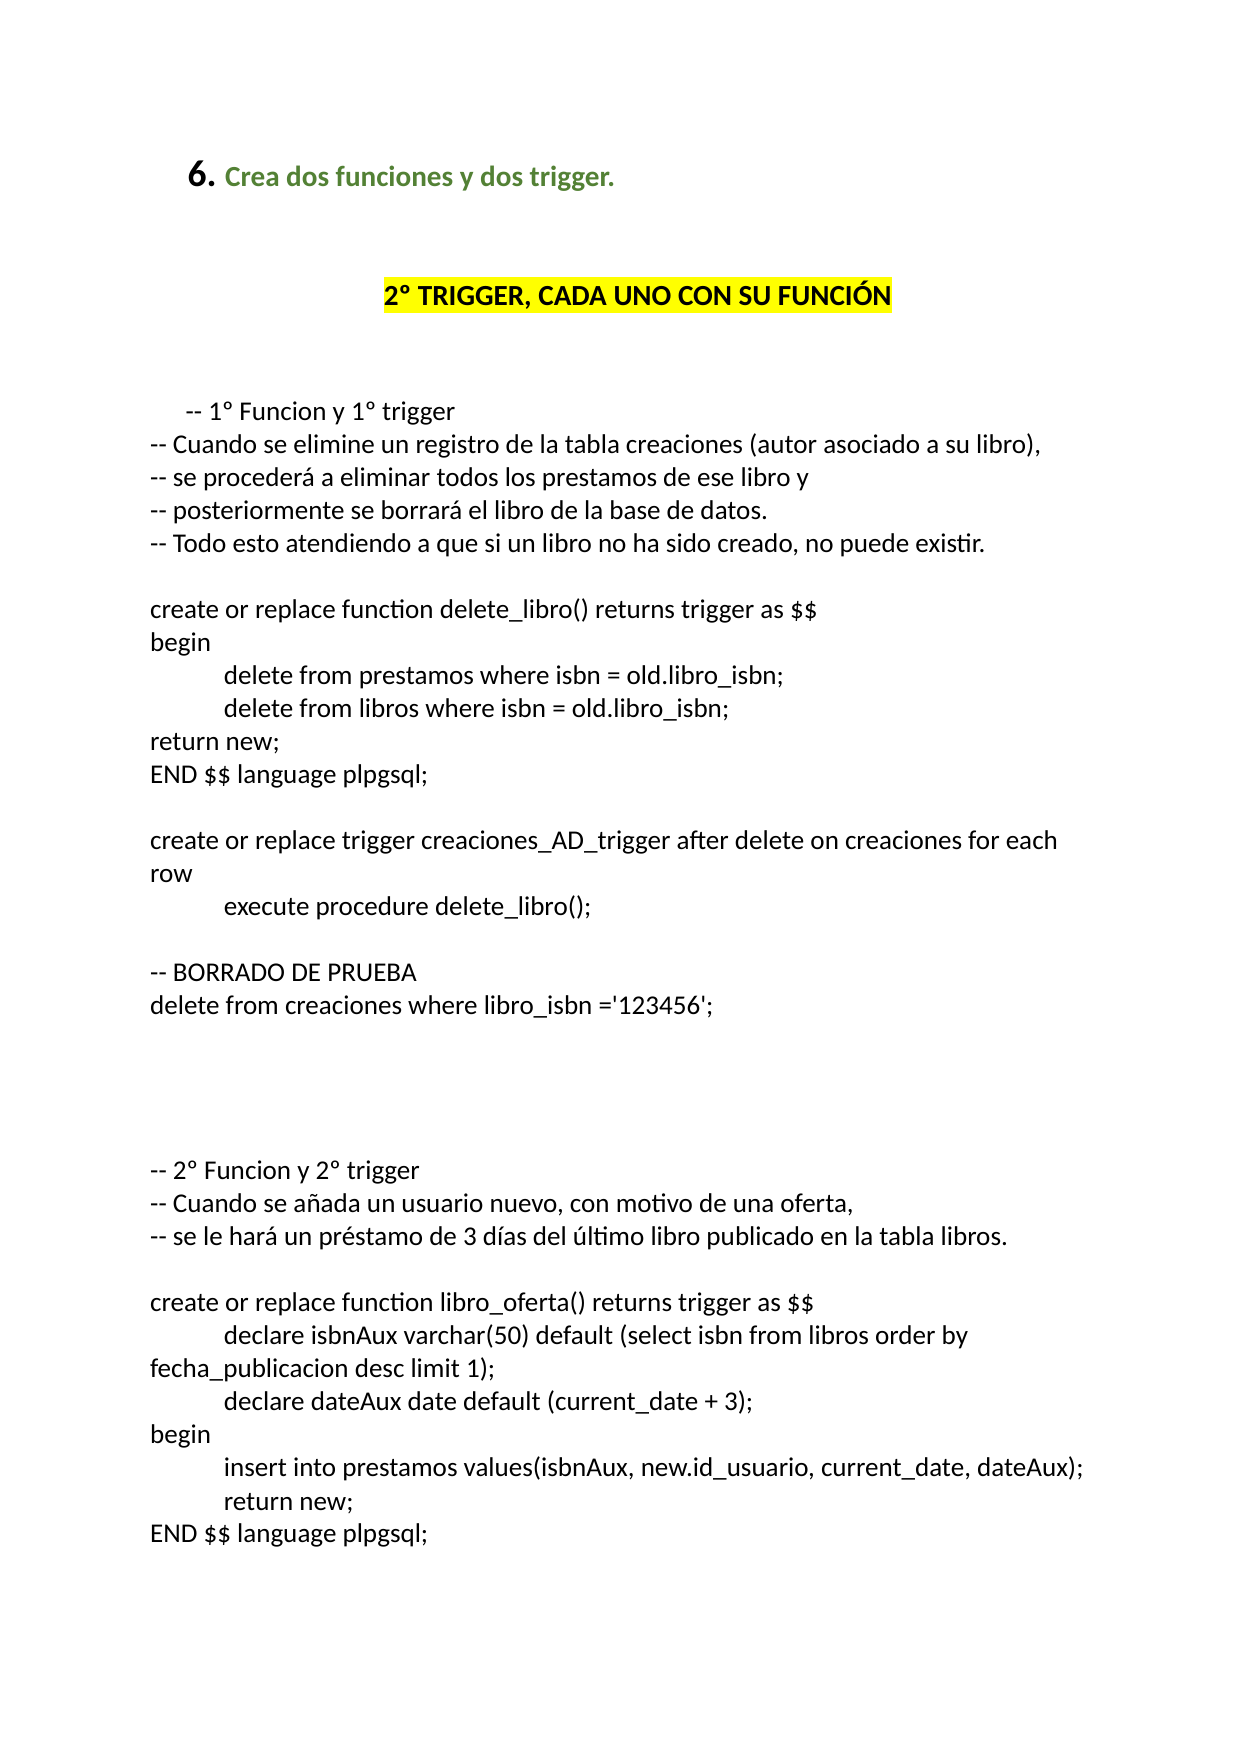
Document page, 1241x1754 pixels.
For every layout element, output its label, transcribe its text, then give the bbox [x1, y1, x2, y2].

text 2º TRIGGER, CADA UNO CON SU FUNCIÓN [150, 277, 1090, 313]
list Crea dos funciones y dos trigger. [187, 150, 1090, 196]
text -- 1º Funcion y 1º trigger -- Cuando se elimine un registro de la tabla creaciones (autor asociado a su libro), -- se procederá a eliminar todos los prestamos de ese libro y -- posteriormente se borrará el libro de la base de datos. -- Todo esto atendiendo a que si un libro no ha sido creado, no puede existir. create or replace function delete_libro() returns trigger as $$ begin delete from prestamos where isbn = old.libro_isbn; delete from libros where isbn = old.libro_isbn; return new; END $$ language plpgsql; create or replace trigger creaciones_AD_trigger after delete on creaciones for each row execute procedure delete_libro(); -- BORRADO DE PRUEBA delete from creaciones where libro_isbn ='123456'; -- 2º Funcion y 2º trigger -- Cuando se añada un usuario nuevo, con motivo de una oferta, -- se le hará un préstamo de 3 días del último libro publicado en la tabla libros. create or replace function libro_oferta() returns trigger as $$ declare isbnAux varchar(50) default (select isbn from libros order by fecha_publicacion desc limit 1); declare dateAux date default (current_date + 3); begin insert into prestamos values(isbnAux, new.id_usuario, current_date, dateAux); return new; END $$ language plpgsql; [150, 394, 1090, 1583]
